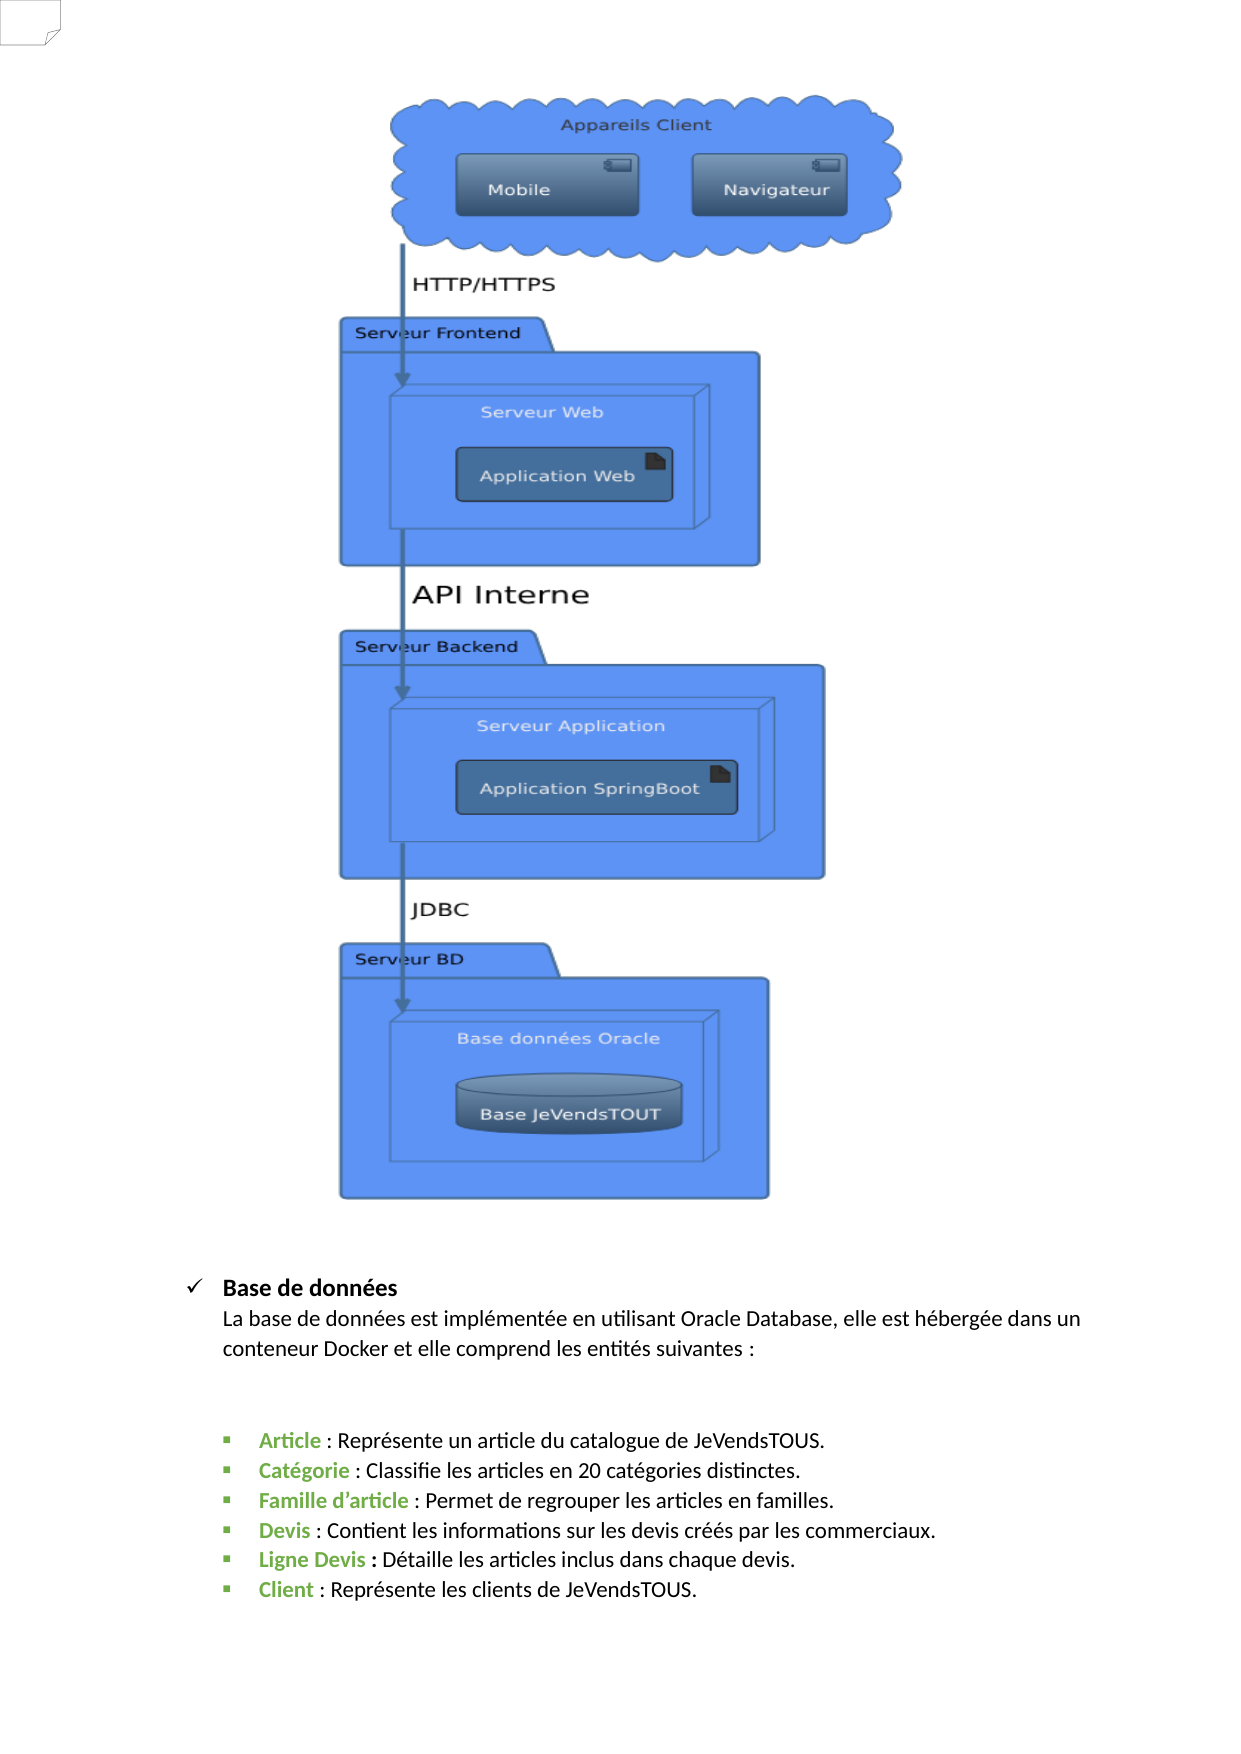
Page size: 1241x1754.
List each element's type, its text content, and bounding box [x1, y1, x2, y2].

list Article : Représente un article du catalogue de JeVendsTOUS. [221, 1427, 1093, 1455]
list Client : Représente les clients de JeVendsTOUS. [221, 1575, 1093, 1603]
list Ligne Devis : Détaille les articles inclus dans chaque devis. [221, 1545, 1093, 1573]
list Famille d’article : Permet de regrouper les articles en familles. [221, 1486, 1093, 1514]
list Base de données La base de données est implémentée en utilisant Oracle Database, elle est hébergée dans un conteneur Docker et elle comprend les entités suivantes : [185, 1272, 1093, 1362]
list Devis : Contient les informations sur les devis créés par les commerciaux. [221, 1516, 1093, 1544]
list Catégorie : Classifie les articles en 20 catégories distinctes. [221, 1456, 1093, 1484]
